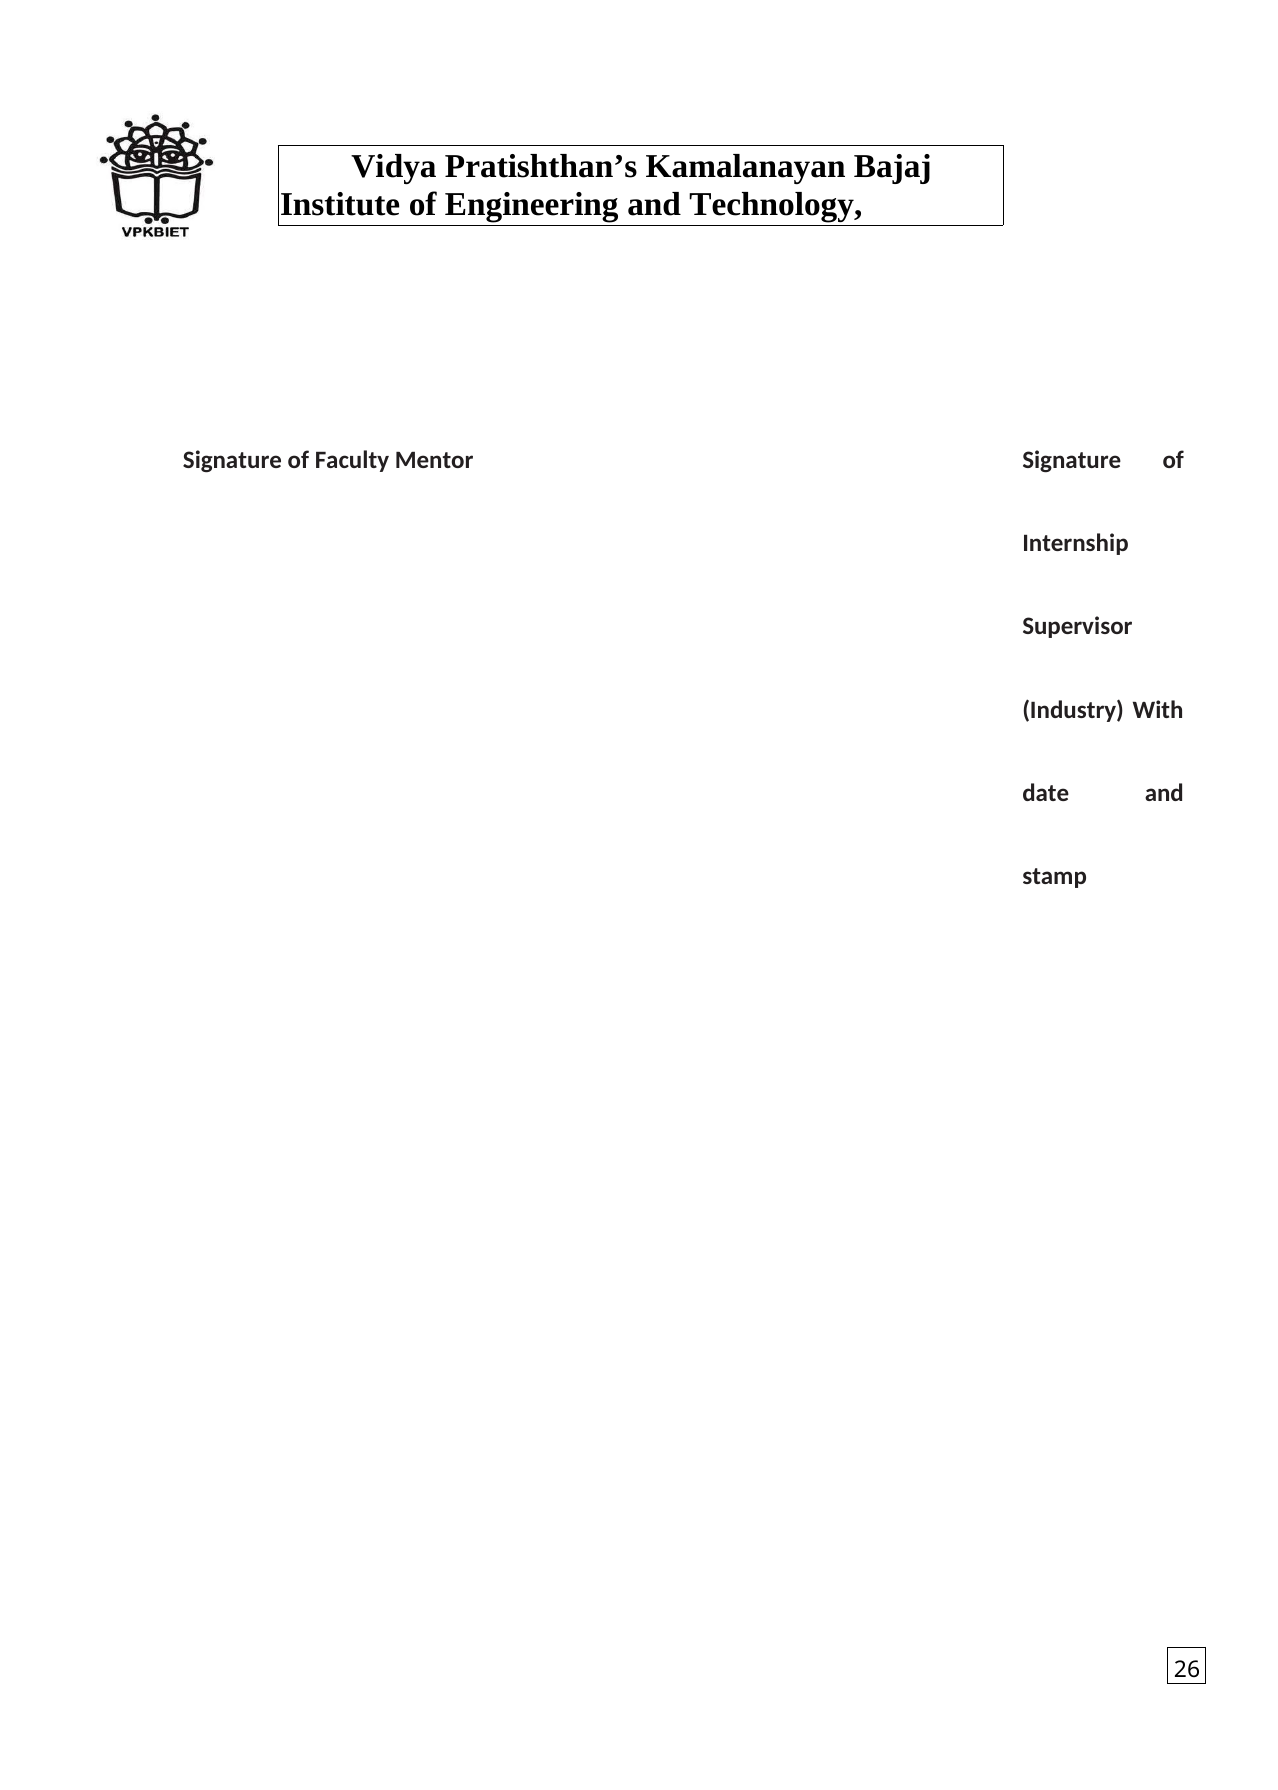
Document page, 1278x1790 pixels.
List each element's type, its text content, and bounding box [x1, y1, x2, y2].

subtitle Signature of Faculty Mentor Signature of Internship Supervisor (Industry) With date and stamp [183, 391, 1183, 891]
